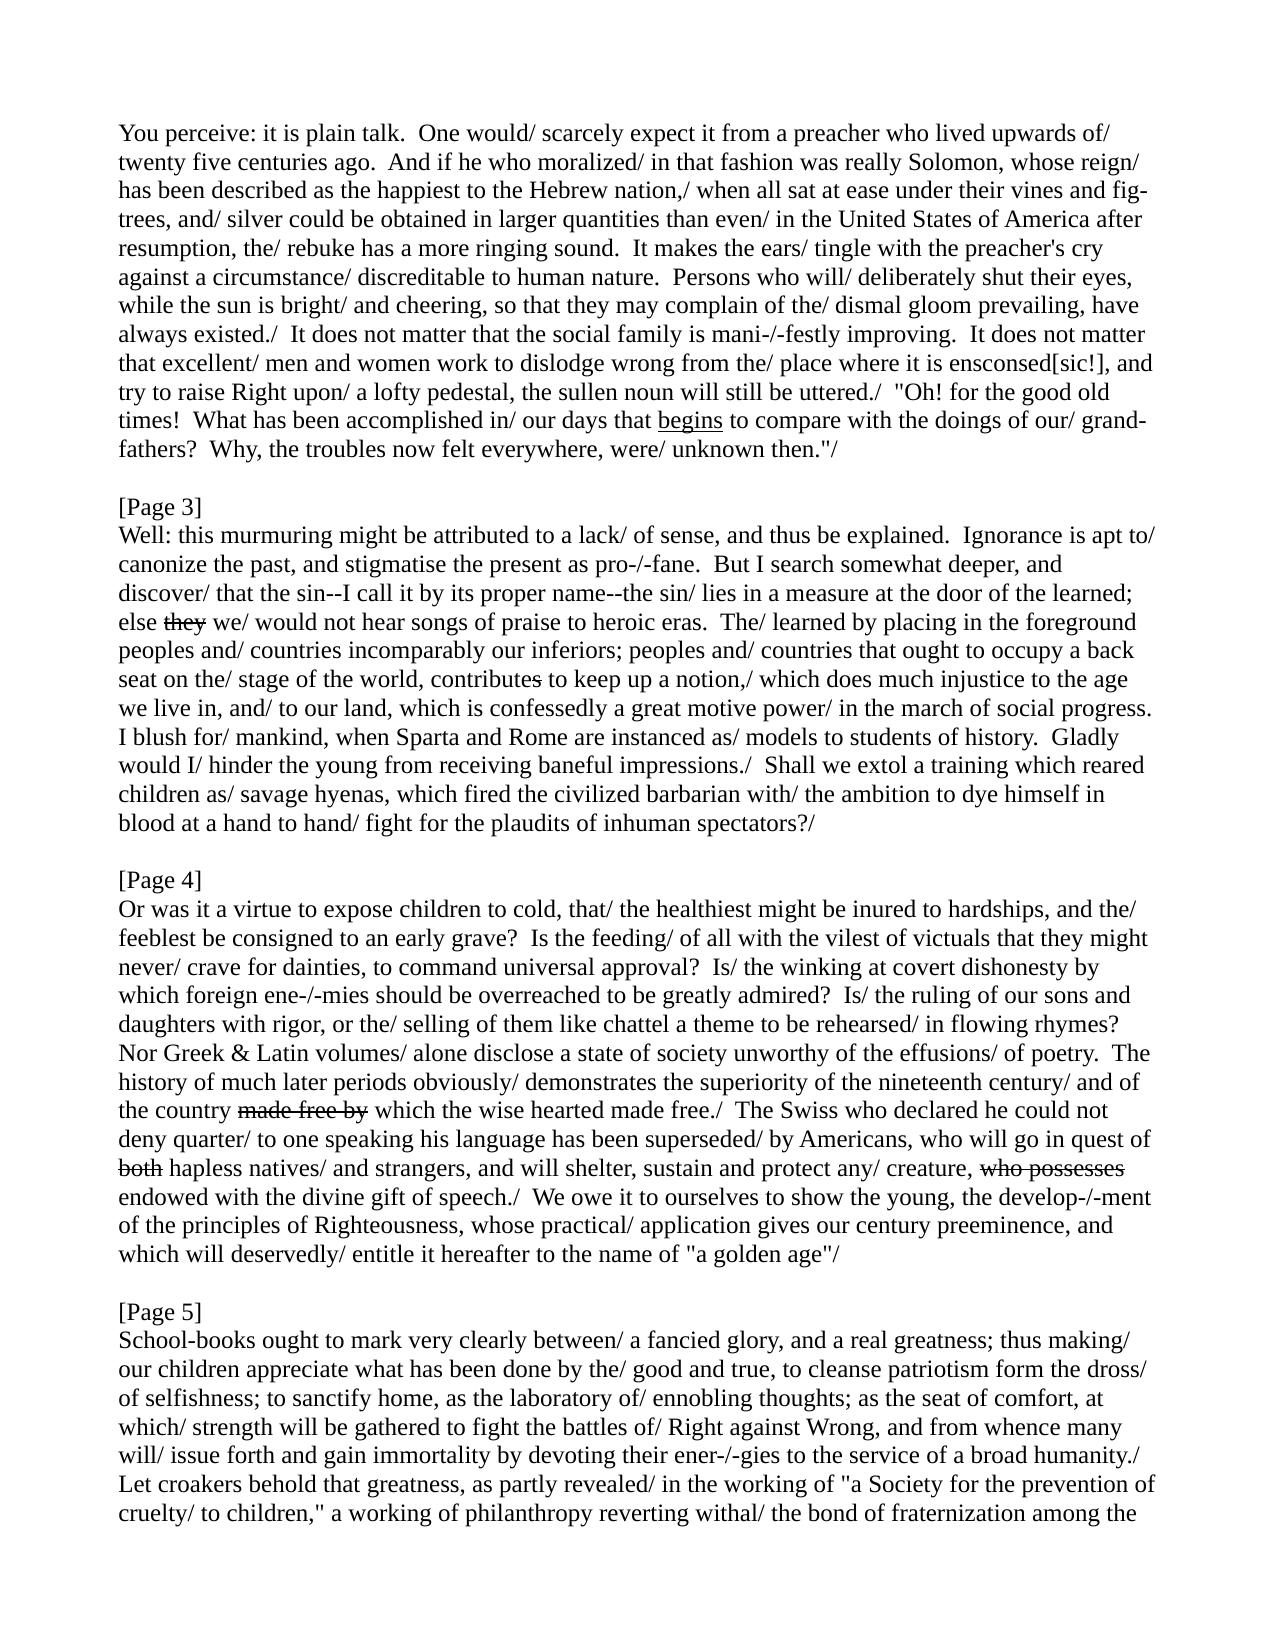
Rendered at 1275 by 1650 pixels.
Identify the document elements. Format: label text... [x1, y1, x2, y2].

text You perceive: it is plain talk. One would/ scarcely expect it from a preacher who lived upwards of/ twenty five centuries ago. And if he who moralized/ in that fashion was really Solomon, whose reign/ has been described as the happiest to the Hebrew nation,/ when all sat at ease under their vines and fig-trees, and/ silver could be obtained in larger quantities than even/ in the United States of America after resumption, the/ rebuke has a more ringing sound. It makes the ears/ tingle with the preacher's cry against a circumstance/ discreditable to human nature. Persons who will/ deliberately shut their eyes, while the sun is bright/ and cheering, so that they may complain of the/ dismal gloom prevailing, have always existed./ It does not matter that the social family is mani-/-festly improving. It does not matter that excellent/ men and women work to dislodge wrong from the/ place where it is ensconsed[sic!], and try to raise Right upon/ a lofty pedestal, the sullen noun will still be uttered./ "Oh! for the good old times! What has been accomplished in/ our days that begins to compare with the doings of our/ grand-fathers? Why, the troubles now felt everywhere, were/ unknown then."/ [118, 118, 1157, 463]
text [Page 3] [118, 492, 1157, 521]
text Let croakers behold that greatness, as partly revealed/ in the working of "a Society for the prevention of cruelty/ to children," a working of philanthropy reverting withal/ the bond of fraternization among the [118, 1469, 1157, 1527]
text Or was it a virtue to expose children to cold, that/ the healthiest might be inured to hardships, and the/ feeblest be consigned to an early grave? Is the feeding/ of all with the vilest of victuals that they might never/ crave for dainties, to command universal approval? Is/ the winking at covert dishonesty by which foreign ene-/-mies should be overreached to be greatly admired? Is/ the ruling of our sons and daughters with rigor, or the/ selling of them like chattel a theme to be rehearsed/ in flowing rhymes? Nor Greek & Latin volumes/ alone disclose a state of society unworthy of the effusions/ of poetry. The history of much later periods obviously/ demonstrates the superiority of the nineteenth century/ and of the country made free by which the wise hearted made free./ The Swiss who declared he could not deny quarter/ to one speaking his language has been superseded/ by Americans, who will go in quest of both hapless natives/ and strangers, and will shelter, sustain and protect any/ creature, who possesses endowed with the divine gift of speech./ We owe it to ourselves to show the young, the develop-/-ment of the principles of Righteousness, whose practical/ application gives our century preeminence, and which will deservedly/ entitle it hereafter to the name of "a golden age"/ [118, 894, 1157, 1268]
text [Page 4] [118, 866, 1157, 894]
text Well: this murmuring might be attributed to a lack/ of sense, and thus be explained. Ignorance is apt to/ canonize the past, and stigmatise the present as pro-/-fane. But I search somewhat deeper, and discover/ that the sin--I call it by its proper name--the sin/ lies in a measure at the door of the learned; else they we/ would not hear songs of praise to heroic eras. The/ learned by placing in the foreground peoples and/ countries incomparably our inferiors; peoples and/ countries that ought to occupy a back seat on the/ stage of the world, contributes to keep up a notion,/ which does much injustice to the age we live in, and/ to our land, which is confessedly a great motive power/ in the march of social progress. I blush for/ mankind, when Sparta and Rome are instanced as/ models to students of history. Gladly would I/ hinder the young from receiving baneful impressions./ Shall we extol a training which reared children as/ savage hyenas, which fired the civilized barbarian with/ the ambition to dye himself in blood at a hand to hand/ fight for the plaudits of inhuman spectators?/ [118, 521, 1157, 837]
text [Page 5] [118, 1297, 1157, 1326]
text School-books ought to mark very clearly between/ a fancied glory, and a real greatness; thus making/ our children appreciate what has been done by the/ good and true, to cleanse patriotism form the dross/ of selfishness; to sanctify home, as the laboratory of/ ennobling thoughts; as the seat of comfort, at which/ strength will be gathered to fight the battles of/ Right against Wrong, and from whence many will/ issue forth and gain immortality by devoting their ener-/-gies to the service of a broad humanity./ [118, 1326, 1157, 1469]
